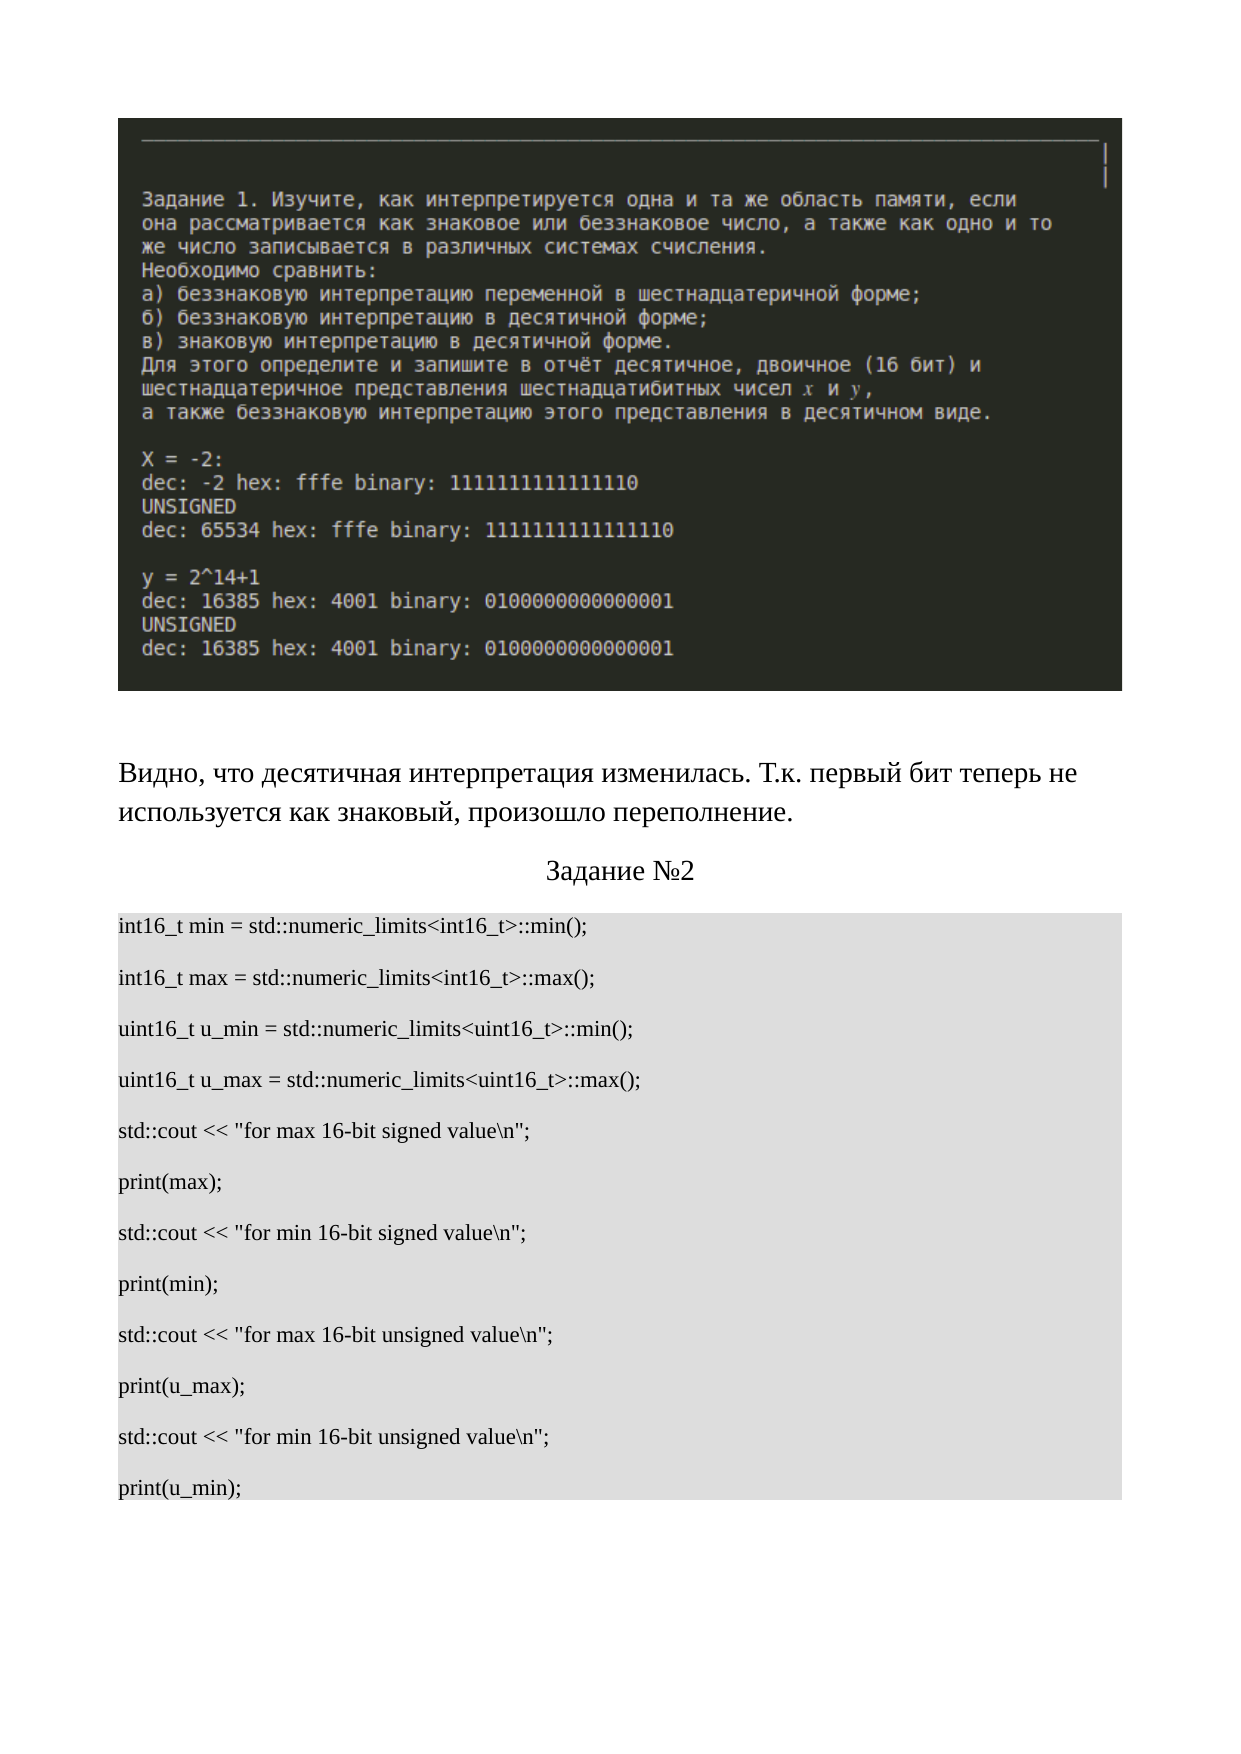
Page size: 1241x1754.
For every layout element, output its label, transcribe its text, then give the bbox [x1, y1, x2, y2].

text std::cout << "for min 16-bit signed value\n"; [118, 1219, 1122, 1245]
text int16_t max = std::numeric_limits<int16_t>::max(); [118, 964, 1122, 990]
text Видно, что десятичная интерпретация изменилась. Т.к. первый бит теперь не используется как знаковый, произошло переполнение. [118, 755, 1122, 827]
text print(min); [118, 1270, 1122, 1296]
text uint16_t u_max = std::numeric_limits<uint16_t>::max(); [118, 1066, 1122, 1092]
text int16_t min = std::numeric_limits<int16_t>::min(); [118, 913, 1122, 939]
text std::cout << "for max 16-bit signed value\n"; [118, 1117, 1122, 1143]
text print(u_max); [118, 1372, 1122, 1398]
text Задание №2 [118, 853, 1122, 887]
text print(max); [118, 1168, 1122, 1194]
text std::cout << "for min 16-bit unsigned value\n"; [118, 1423, 1122, 1449]
text uint16_t u_min = std::numeric_limits<uint16_t>::min(); [118, 1015, 1122, 1041]
picture [118, 118, 1123, 691]
text std::cout << "for max 16-bit unsigned value\n"; [118, 1321, 1122, 1347]
text print(u_min); [118, 1474, 1122, 1500]
